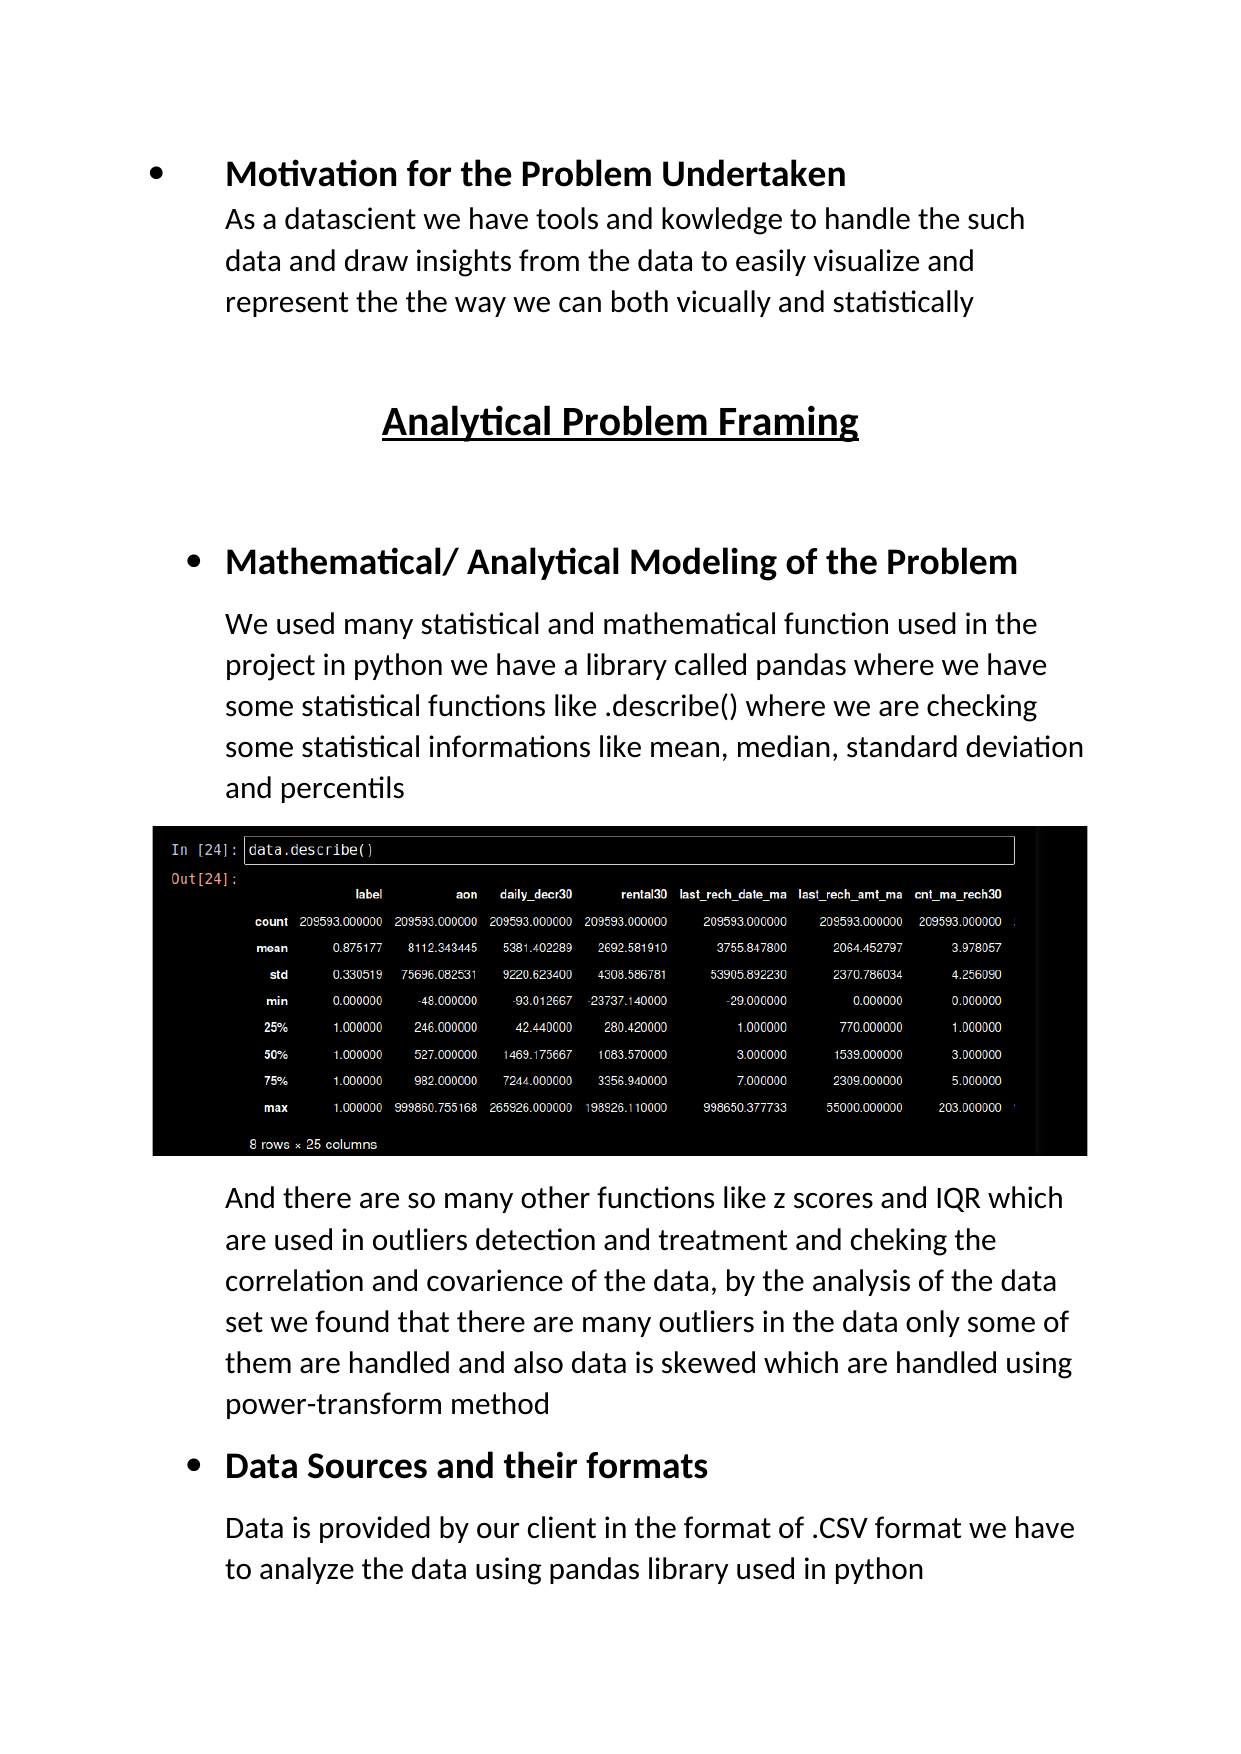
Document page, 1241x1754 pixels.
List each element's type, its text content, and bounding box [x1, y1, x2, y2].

text Analytical Problem Framing [150, 394, 1090, 445]
list Motivation for the Problem Undertaken [150, 150, 1090, 196]
list As a datascient we have tools and kowledge to handle the such data and draw insights from the data to easily visualize and represent the the way we can both vicually and statistically [225, 199, 1090, 320]
text We used many statistical and mathematical function used in the project in python we have a library called pandas where we have some statistical functions like .describe() where we are checking some statistical informations like mean, median, standard deviation and percentils [225, 604, 1090, 806]
list Mathematical/ Analytical Modeling of the Problem [187, 538, 1090, 583]
text Data is provided by our client in the format of .CSV format we have to analyze the data using pandas library used in python [225, 1508, 1090, 1588]
list Data Sources and their formats [187, 1442, 1090, 1488]
picture [152, 826, 1088, 1156]
text And there are so many other functions like z scores and IQR which are used in outliers detection and treatment and cheking the correlation and covarience of the data, by the analysis of the data set we found that there are many outliers in the data only some of them are handled and also data is skewed which are handled using power-transform method [225, 826, 1090, 1422]
